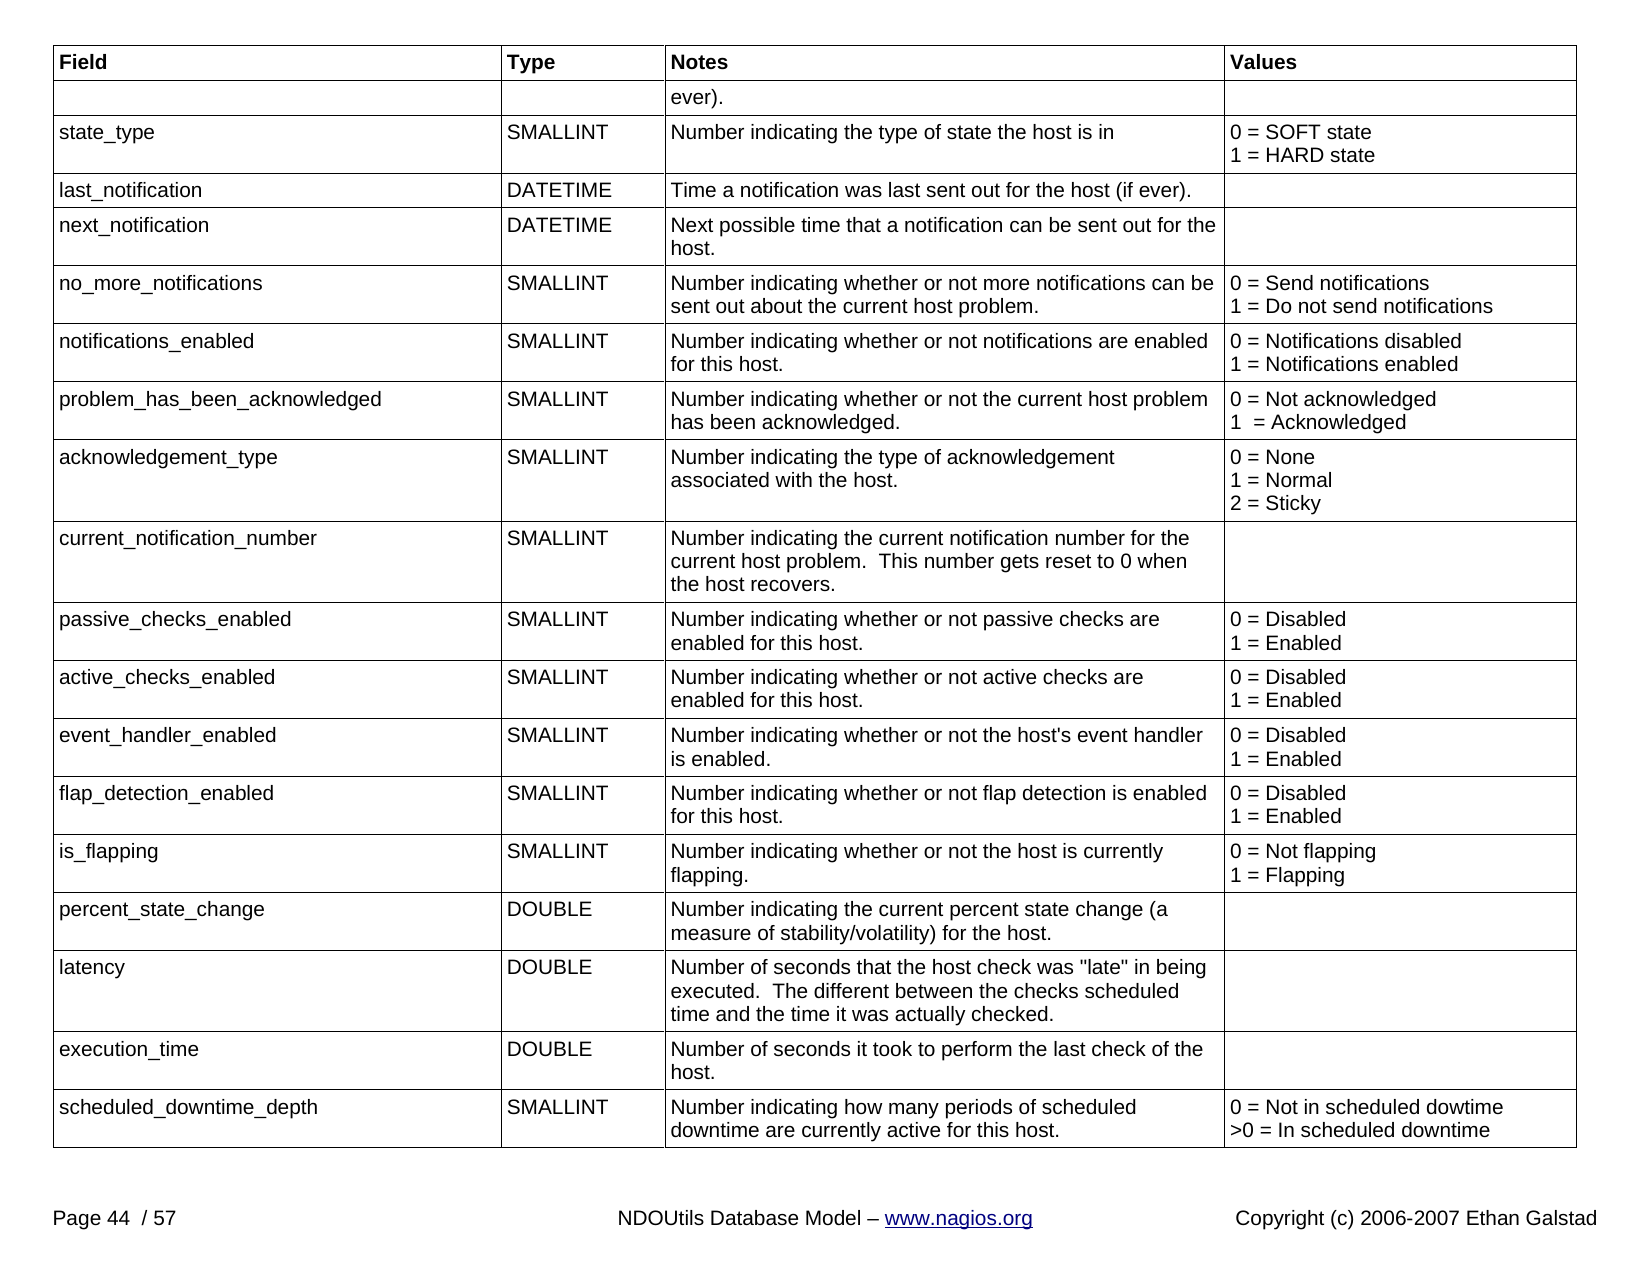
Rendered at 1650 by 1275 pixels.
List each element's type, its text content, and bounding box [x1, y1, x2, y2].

table_cell DOUBLE [502, 951, 664, 1031]
table_cell 0 = Not flapping 1 = Flapping [1225, 835, 1576, 892]
table_cell DOUBLE [502, 893, 664, 950]
table_cell DOUBLE [502, 1032, 664, 1089]
table_cell Next possible time that a notification can be sent out for the host. [666, 208, 1224, 265]
table_cell [1225, 81, 1576, 115]
table_cell SMALLINT [502, 440, 664, 521]
table_cell Time a notification was last sent out for the host (if ever). [666, 174, 1224, 207]
table_header Type [502, 46, 664, 80]
table_header Field [54, 46, 501, 80]
table_cell SMALLINT [502, 835, 664, 892]
table_cell DATETIME [502, 174, 664, 207]
table_cell Number of seconds that the host check was "late" in being executed. The different between the checks scheduled time and the time it was actually checked. [666, 951, 1224, 1031]
table_cell 0 = None 1 = Normal 2 = Sticky [1225, 440, 1576, 521]
table_cell Number indicating the type of acknowledgement associated with the host. [666, 440, 1224, 521]
table_cell SMALLINT [502, 116, 664, 173]
table_cell SMALLINT [502, 661, 664, 718]
table_cell active_checks_enabled [54, 661, 501, 718]
table_cell 0 = Notifications disabled 1 = Notifications enabled [1225, 324, 1576, 381]
table_cell Number indicating whether or not active checks are enabled for this host. [666, 661, 1224, 718]
table_header Notes [666, 46, 1224, 80]
table_cell DATETIME [502, 208, 664, 265]
table_cell event_handler_enabled [54, 719, 501, 776]
table_cell Number indicating whether or not notifications are enabled for this host. [666, 324, 1224, 381]
table_cell SMALLINT [502, 522, 664, 602]
table_cell state_type [54, 116, 501, 173]
table_cell current_notification_number [54, 522, 501, 602]
table_cell 0 = Disabled 1 = Enabled [1225, 777, 1576, 834]
table_cell SMALLINT [502, 603, 664, 660]
table_cell 0 = Disabled 1 = Enabled [1225, 661, 1576, 718]
table_cell [1225, 1032, 1576, 1089]
table_cell no_more_notifications [54, 266, 501, 323]
table_cell last_notification [54, 174, 501, 207]
table_cell flap_detection_enabled [54, 777, 501, 834]
table_cell 0 = Not acknowledged 1 = Acknowledged [1225, 382, 1576, 439]
table_header Values [1225, 46, 1576, 80]
table_cell next_notification [54, 208, 501, 265]
table_cell notifications_enabled [54, 324, 501, 381]
table_cell 0 = SOFT state 1 = HARD state [1225, 116, 1576, 173]
table_cell percent_state_change [54, 893, 501, 950]
table_cell acknowledgement_type [54, 440, 501, 521]
table_cell 0 = Disabled 1 = Enabled [1225, 719, 1576, 776]
table_cell [1225, 208, 1576, 265]
table_cell Number indicating whether or not the host is currently flapping. [666, 835, 1224, 892]
table_cell SMALLINT [502, 777, 664, 834]
table_cell latency [54, 951, 501, 1031]
table_cell passive_checks_enabled [54, 603, 501, 660]
table_cell 0 = Disabled 1 = Enabled [1225, 603, 1576, 660]
table_cell [1225, 522, 1576, 602]
table_cell Number indicating how many periods of scheduled downtime are currently active for this host. [666, 1090, 1224, 1147]
table_cell SMALLINT [502, 324, 664, 381]
table_cell SMALLINT [502, 382, 664, 439]
table_cell 0 = Not in scheduled dowtime >0 = In scheduled downtime [1225, 1090, 1576, 1147]
table_cell ever). [666, 81, 1224, 115]
table_cell problem_has_been_acknowledged [54, 382, 501, 439]
table_cell [54, 81, 501, 115]
table_cell SMALLINT [502, 1090, 664, 1147]
table_cell SMALLINT [502, 719, 664, 776]
table_cell scheduled_downtime_depth [54, 1090, 501, 1147]
table_cell Number indicating whether or not more notifications can be sent out about the current host problem. [666, 266, 1224, 323]
table_cell Number indicating whether or not the host's event handler is enabled. [666, 719, 1224, 776]
table_cell Number indicating the current notification number for the current host problem. This number gets reset to 0 when the host recovers. [666, 522, 1224, 602]
table_cell Number indicating the type of state the host is in [666, 116, 1224, 173]
table_cell Number indicating whether or not flap detection is enabled for this host. [666, 777, 1224, 834]
table_cell [1225, 951, 1576, 1031]
table_cell Number of seconds it took to perform the last check of the host. [666, 1032, 1224, 1089]
table_cell [1225, 174, 1576, 207]
table_cell Number indicating whether or not passive checks are enabled for this host. [666, 603, 1224, 660]
table_cell [502, 81, 664, 115]
table_cell is_flapping [54, 835, 501, 892]
table_cell execution_time [54, 1032, 501, 1089]
table_cell 0 = Send notifications 1 = Do not send notifications [1225, 266, 1576, 323]
table_cell Number indicating the current percent state change (a measure of stability/volatility) for the host. [666, 893, 1224, 950]
table_cell SMALLINT [502, 266, 664, 323]
table_cell [1225, 893, 1576, 950]
table_cell Number indicating whether or not the current host problem has been acknowledged. [666, 382, 1224, 439]
